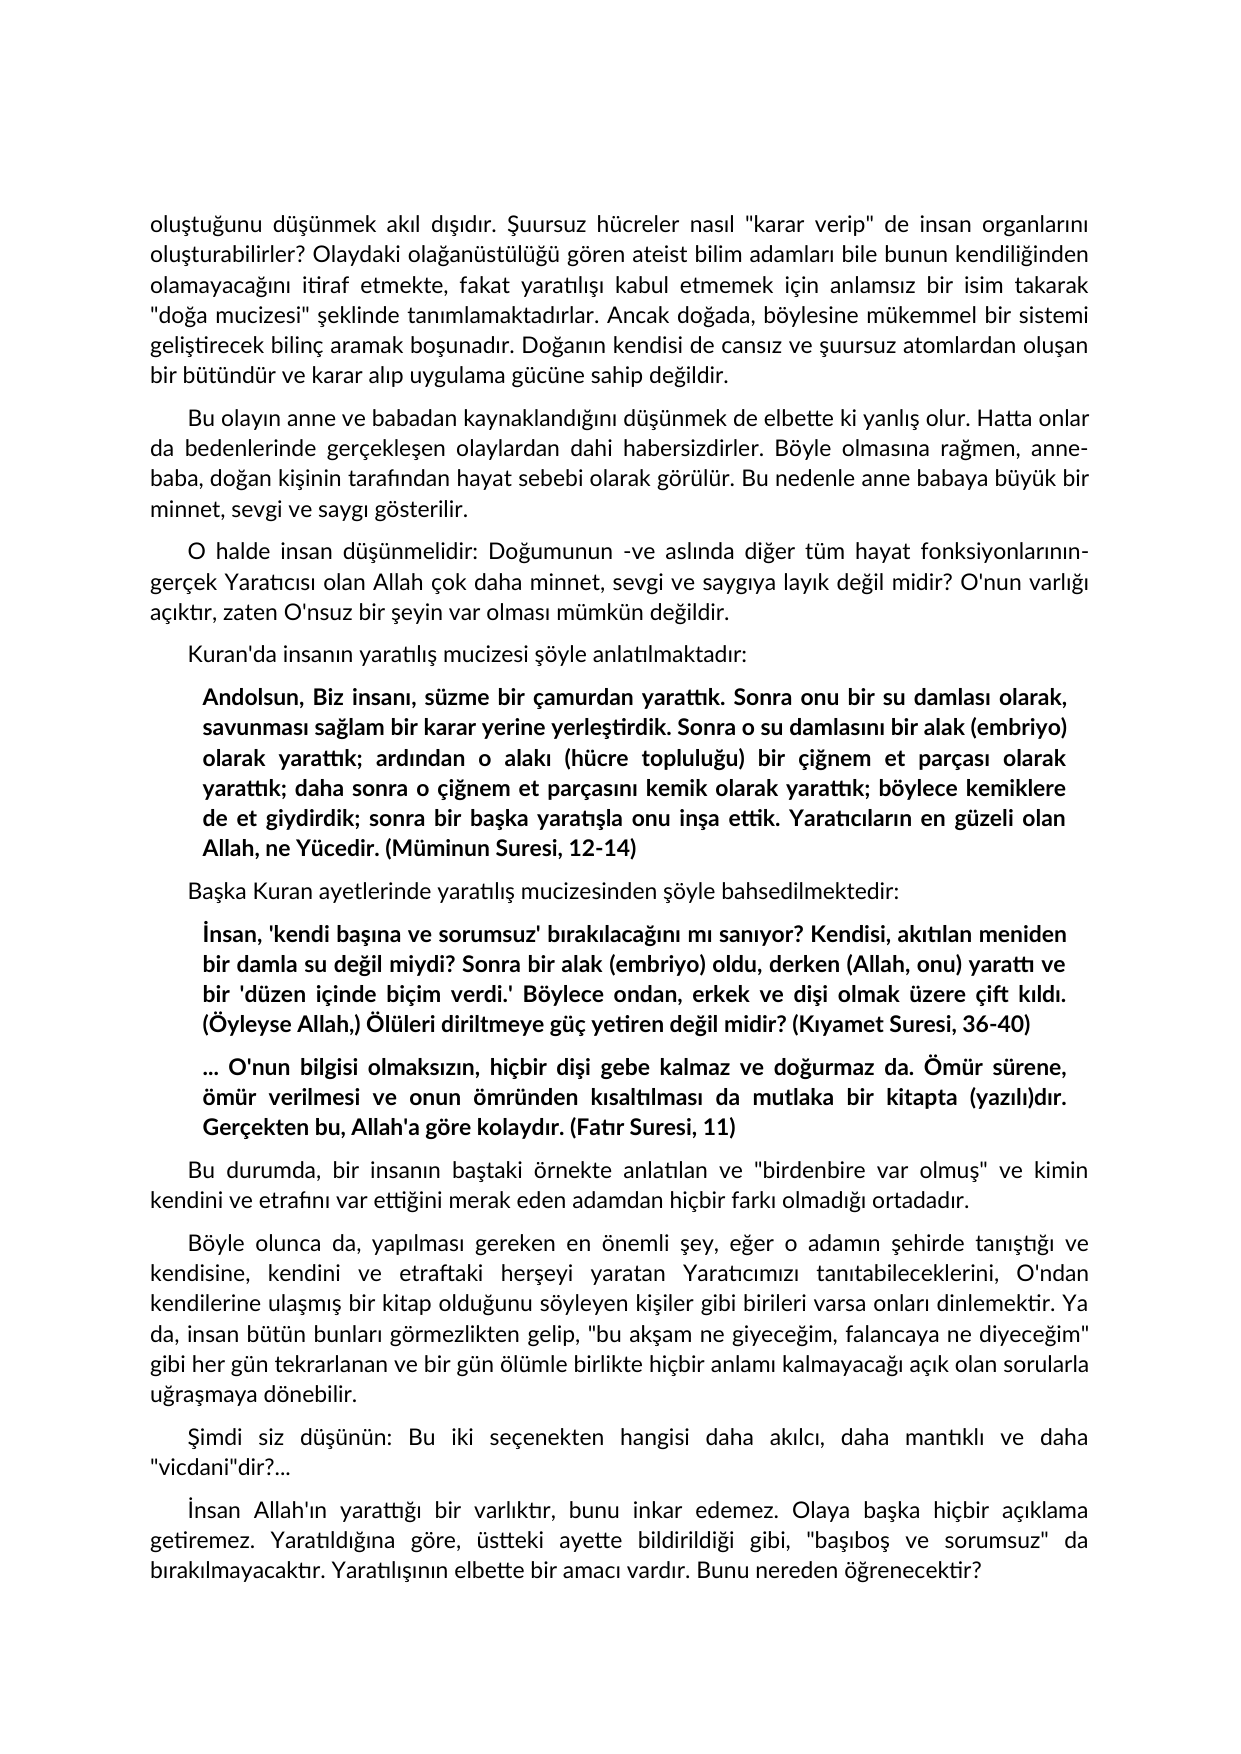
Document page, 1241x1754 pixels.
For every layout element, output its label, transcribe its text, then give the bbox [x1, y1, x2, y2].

text İnsan, 'kendi başına ve sorumsuz' bırakılacağını mı sanıyor? Kendisi, akıtılan meniden bir damla su değil miydi? Sonra bir alak (embriyo) oldu, derken (Allah, onu) yarattı ve bir 'düzen içinde biçim verdi.' Böylece ondan, erkek ve dişi olmak üzere çift kıldı. (Öyleyse Allah,) Ölüleri diriltmeye güç yetiren değil midir? (Kıyamet Suresi, 36-40) [202, 919, 1068, 1037]
text Şimdi siz düşünün: Bu iki seçenekten hangisi daha akılcı, daha mantıklı ve daha "vicdani"dir?... [150, 1422, 1090, 1480]
text ... O'nun bilgisi olmaksızın, hiçbir dişi gebe kalmaz ve doğurmaz da. Ömür sürene, ömür verilmesi ve onun ömründen kısaltılması da mutlaka bir kitapta (yazılı)dır. Gerçekten bu, Allah'a göre kolaydır. (Fatır Suresi, 11) [202, 1053, 1068, 1141]
text Andolsun, Biz insanı, süzme bir çamurdan yarattık. Sonra onu bir su damlası olarak, savunması sağlam bir karar yerine yerleştirdik. Sonra o su damlasını bir alak (embriyo) olarak yarattık; ardından o alakı (hücre topluluğu) bir çiğnem et parçası olarak yarattık; daha sonra o çiğnem et parçasını kemik olarak yarattık; böylece kemiklere de et giydirdik; sonra bir başka yaratışla onu inşa ettik. Yaratıcıların en güzeli olan Allah, ne Yücedir. (Müminun Suresi, 12-14) [202, 683, 1068, 861]
text Başka Kuran ayetlerinde yaratılış mucizesinden şöyle bahsedilmektedir: [150, 877, 1090, 904]
text İnsan Allah'ın yarattığı bir varlıktır, bunu inkar edemez. Olaya başka hiçbir açıklama getiremez. Yaratıldığına göre, üstteki ayette bildirildiği gibi, "başıboş ve sorumsuz" da bırakılmayacaktır. Yaratılışının elbette bir amacı vardır. Bunu nereden öğrenecektir? [150, 1495, 1090, 1583]
text Bu durumda, bir insanın baştaki örnekte anlatılan ve "birdenbire var olmuş" ve kimin kendini ve etrafını var ettiğini merak eden adamdan hiçbir farkı olmadığı ortadadır. [150, 1156, 1090, 1213]
text Bu olayın anne ve babadan kaynaklandığını düşünmek de elbette ki yanlış olur. Hatta onlar da bedenlerinde gerçekleşen olaylardan dahi habersizdirler. Böyle olmasına rağmen, anne-baba, doğan kişinin tarafından hayat sebebi olarak görülür. Bu nedenle anne babaya büyük bir minnet, sevgi ve saygı gösterilir. [150, 404, 1090, 522]
text Kuran'da insanın yaratılış mucizesi şöyle anlatılmaktadır: [150, 640, 1090, 668]
text oluştuğunu düşünmek akıl dışıdır. Şuursuz hücreler nasıl "karar verip" de insan organlarını oluşturabilirler? Olaydaki olağanüstülüğü gören ateist bilim adamları bile bunun kendiliğinden olamayacağını itiraf etmekte, fakat yaratılışı kabul etmemek için anlamsız bir isim takarak "doğa mucizesi" şeklinde tanımlamaktadırlar. Ancak doğada, böylesine mükemmel bir sistemi geliştirecek bilinç aramak boşunadır. Doğanın kendisi de cansız ve şuursuz atomlardan oluşan bir bütündür ve karar alıp uygulama gücüne sahip değildir. [150, 210, 1090, 388]
text O halde insan düşünmelidir: Doğumunun -ve aslında diğer tüm hayat fonksiyonlarının- gerçek Yaratıcısı olan Allah çok daha minnet, sevgi ve saygıya layık değil midir? O'nun varlığı açıktır, zaten O'nsuz bir şeyin var olması mümkün değildir. [150, 537, 1090, 625]
text Böyle olunca da, yapılması gereken en önemli şey, eğer o adamın şehirde tanıştığı ve kendisine, kendini ve etraftaki herşeyi yaratan Yaratıcımızı tanıtabileceklerini, O'ndan kendilerine ulaşmış bir kitap olduğunu söyleyen kişiler gibi birileri varsa onları dinlemektir. Ya da, insan bütün bunları görmezlikten gelip, "bu akşam ne giyeceğim, falancaya ne diyeceğim" gibi her gün tekrarlanan ve bir gün ölümle birlikte hiçbir anlamı kalmayacağı açık olan sorularla uğraşmaya dönebilir. [150, 1229, 1090, 1407]
